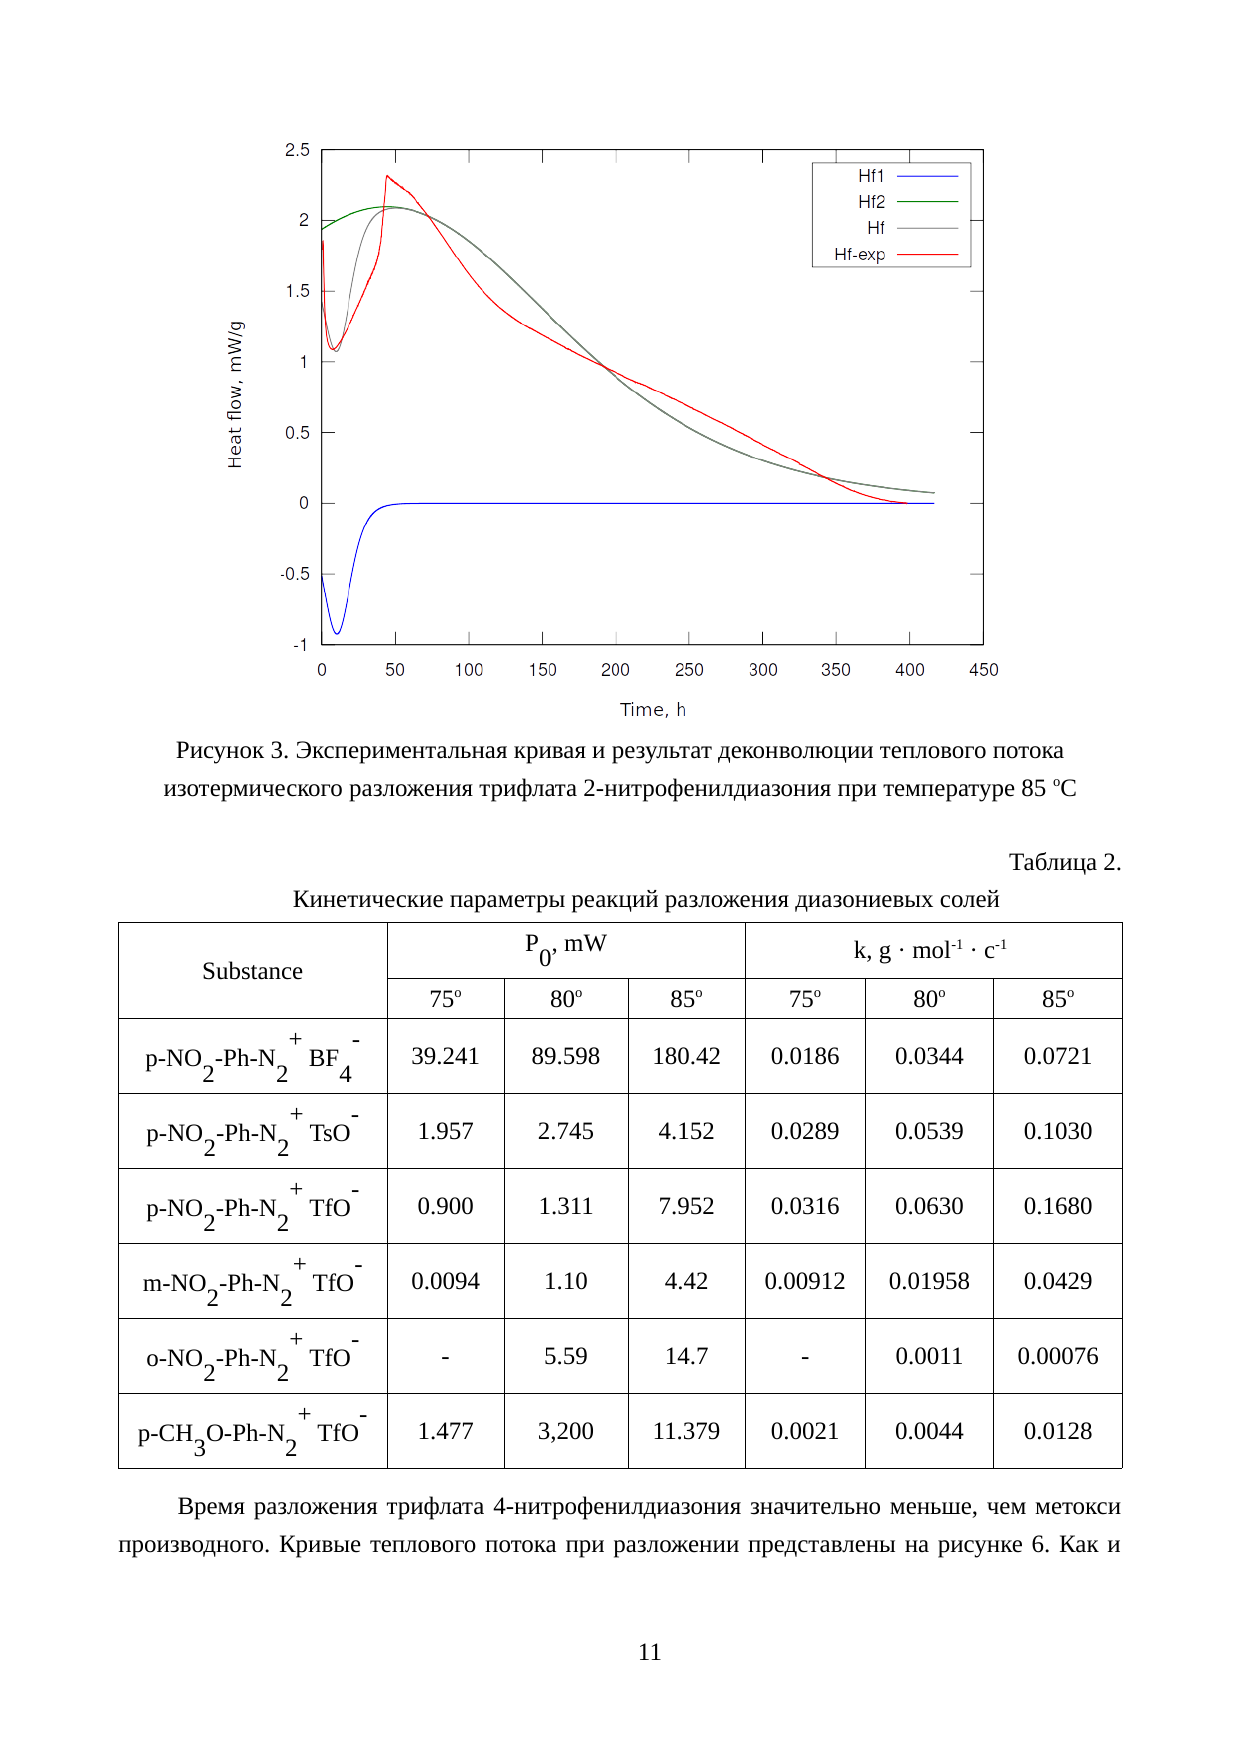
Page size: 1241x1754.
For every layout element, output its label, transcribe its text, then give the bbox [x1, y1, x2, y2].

table_cell 1.311 [505, 1169, 628, 1243]
table_cell o-NO2-Ph-N2+ TfO- [119, 1319, 387, 1393]
table_cell 0.0186 [746, 1019, 865, 1093]
table_cell 4.42 [629, 1244, 745, 1318]
table_header Substance [119, 923, 387, 1018]
table_cell 0.0344 [866, 1019, 993, 1093]
table_cell 11.379 [629, 1394, 745, 1468]
table_cell 80o [505, 979, 628, 1018]
table_cell - [746, 1319, 865, 1393]
picture [215, 124, 1019, 727]
table_cell 85o [994, 979, 1122, 1018]
table_cell 0.1680 [994, 1169, 1122, 1243]
table_cell p-CH3O-Ph-N2+ TfO- [119, 1394, 387, 1468]
table_cell 0.0289 [746, 1094, 865, 1168]
table_cell 14.7 [629, 1319, 745, 1393]
table_cell 0.1030 [994, 1094, 1122, 1168]
table_cell 0.00076 [994, 1319, 1122, 1393]
table_cell 89.598 [505, 1019, 628, 1093]
table_cell 0.0044 [866, 1394, 993, 1468]
table_cell 0.01958 [866, 1244, 993, 1318]
table_cell 7.952 [629, 1169, 745, 1243]
table_header k, g · mol-1 · с-1 [746, 923, 1122, 978]
table_cell 0.900 [388, 1169, 504, 1243]
table_cell 80o [866, 979, 993, 1018]
text Время разложения трифлата 4-нитрофенилдиазония значительно меньше, чем метокси производного. Кривые теплового потока при разложении представлены на рисунке 6. Как и [118, 1491, 1122, 1557]
table_cell 0.0128 [994, 1394, 1122, 1468]
table_cell 0.0539 [866, 1094, 993, 1168]
table_cell 0.00912 [746, 1244, 865, 1318]
table_cell 180.42 [629, 1019, 745, 1093]
table_cell 5.59 [505, 1319, 628, 1393]
table_header P0, mW [388, 923, 745, 978]
table_cell p-NO2-Ph-N2+ TfO- [119, 1169, 387, 1243]
table_cell 85o [629, 979, 745, 1018]
table_cell p-NO2-Ph-N2+ TsO- [119, 1094, 387, 1168]
table_cell m-NO2-Ph-N2+ TfO- [119, 1244, 387, 1318]
table_cell 39.241 [388, 1019, 504, 1093]
text Таблица 2. [118, 847, 1122, 876]
table_cell 4.152 [629, 1094, 745, 1168]
table_cell 0.0721 [994, 1019, 1122, 1093]
text Кинетические параметры реакций разложения диазониевых солей [118, 884, 1122, 913]
table_cell 0.0011 [866, 1319, 993, 1393]
table_cell 0.0630 [866, 1169, 993, 1243]
text Рисунок 3. Экспериментальная кривая и результат деконволюции теплового потока изотермического разложения трифлата 2-нитрофенилдиазония при температуре 85 оС [118, 126, 1122, 801]
table_cell 0.0021 [746, 1394, 865, 1468]
table_cell 0.0316 [746, 1169, 865, 1243]
table_cell 3,200 [505, 1394, 628, 1468]
table_cell 1.477 [388, 1394, 504, 1468]
table_cell 75o [746, 979, 865, 1018]
table_cell 0.0429 [994, 1244, 1122, 1318]
table_cell 75o [388, 979, 504, 1018]
table_cell 1.957 [388, 1094, 504, 1168]
table_cell 1.10 [505, 1244, 628, 1318]
table_cell 0.0094 [388, 1244, 504, 1318]
table_cell - [388, 1319, 504, 1393]
table_cell p-NO2-Ph-N2+ BF4- [119, 1019, 387, 1093]
table_cell 2.745 [505, 1094, 628, 1168]
